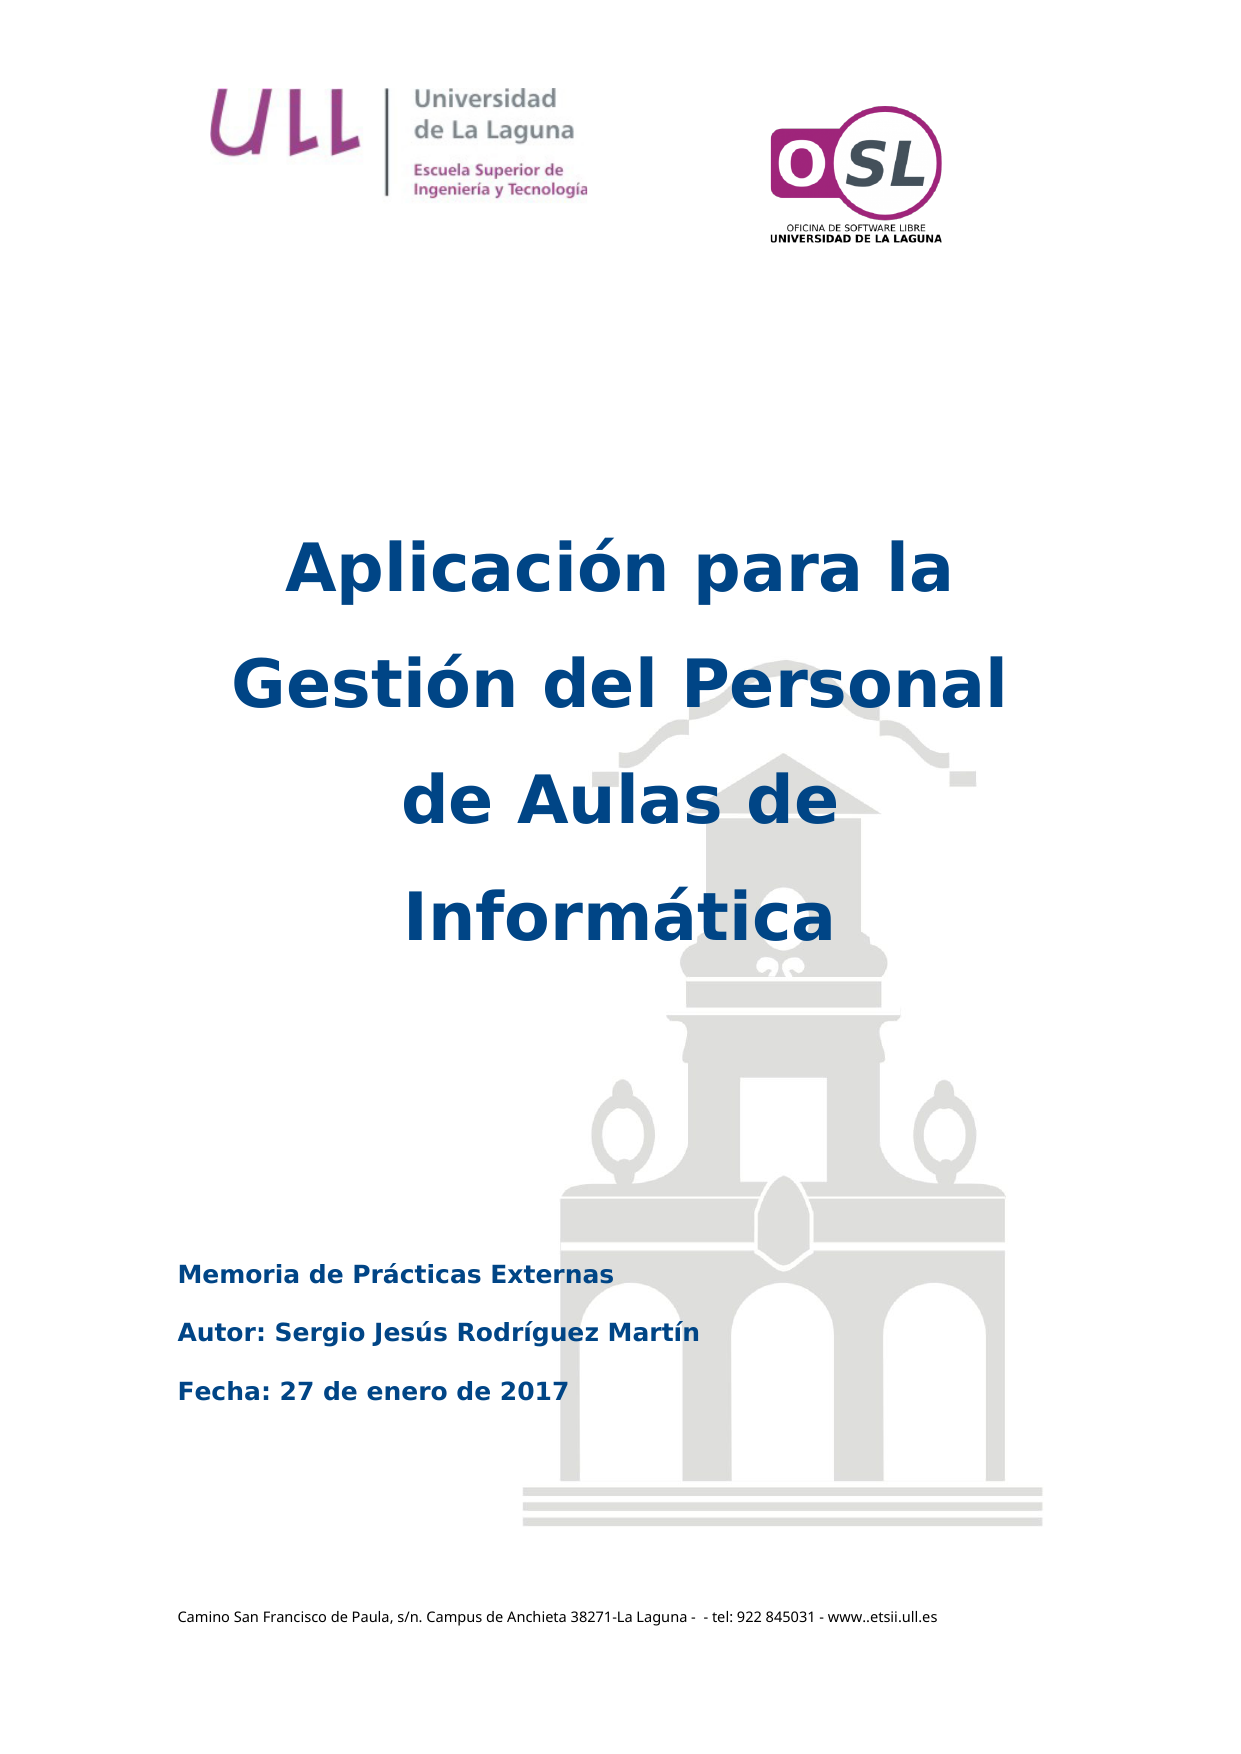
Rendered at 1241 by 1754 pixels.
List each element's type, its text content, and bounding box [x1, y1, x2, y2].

picture [770, 88, 942, 260]
picture [210, 88, 588, 209]
table_header Aplicación para la Gestión del Personal de Aulas de Informática [177, 300, 1063, 1186]
table_cell Memoria de Prácticas Externas Autor: Sergio Jesús Rodríguez Martín Fecha: 27 de enero de 2017 [177, 1186, 1063, 1481]
